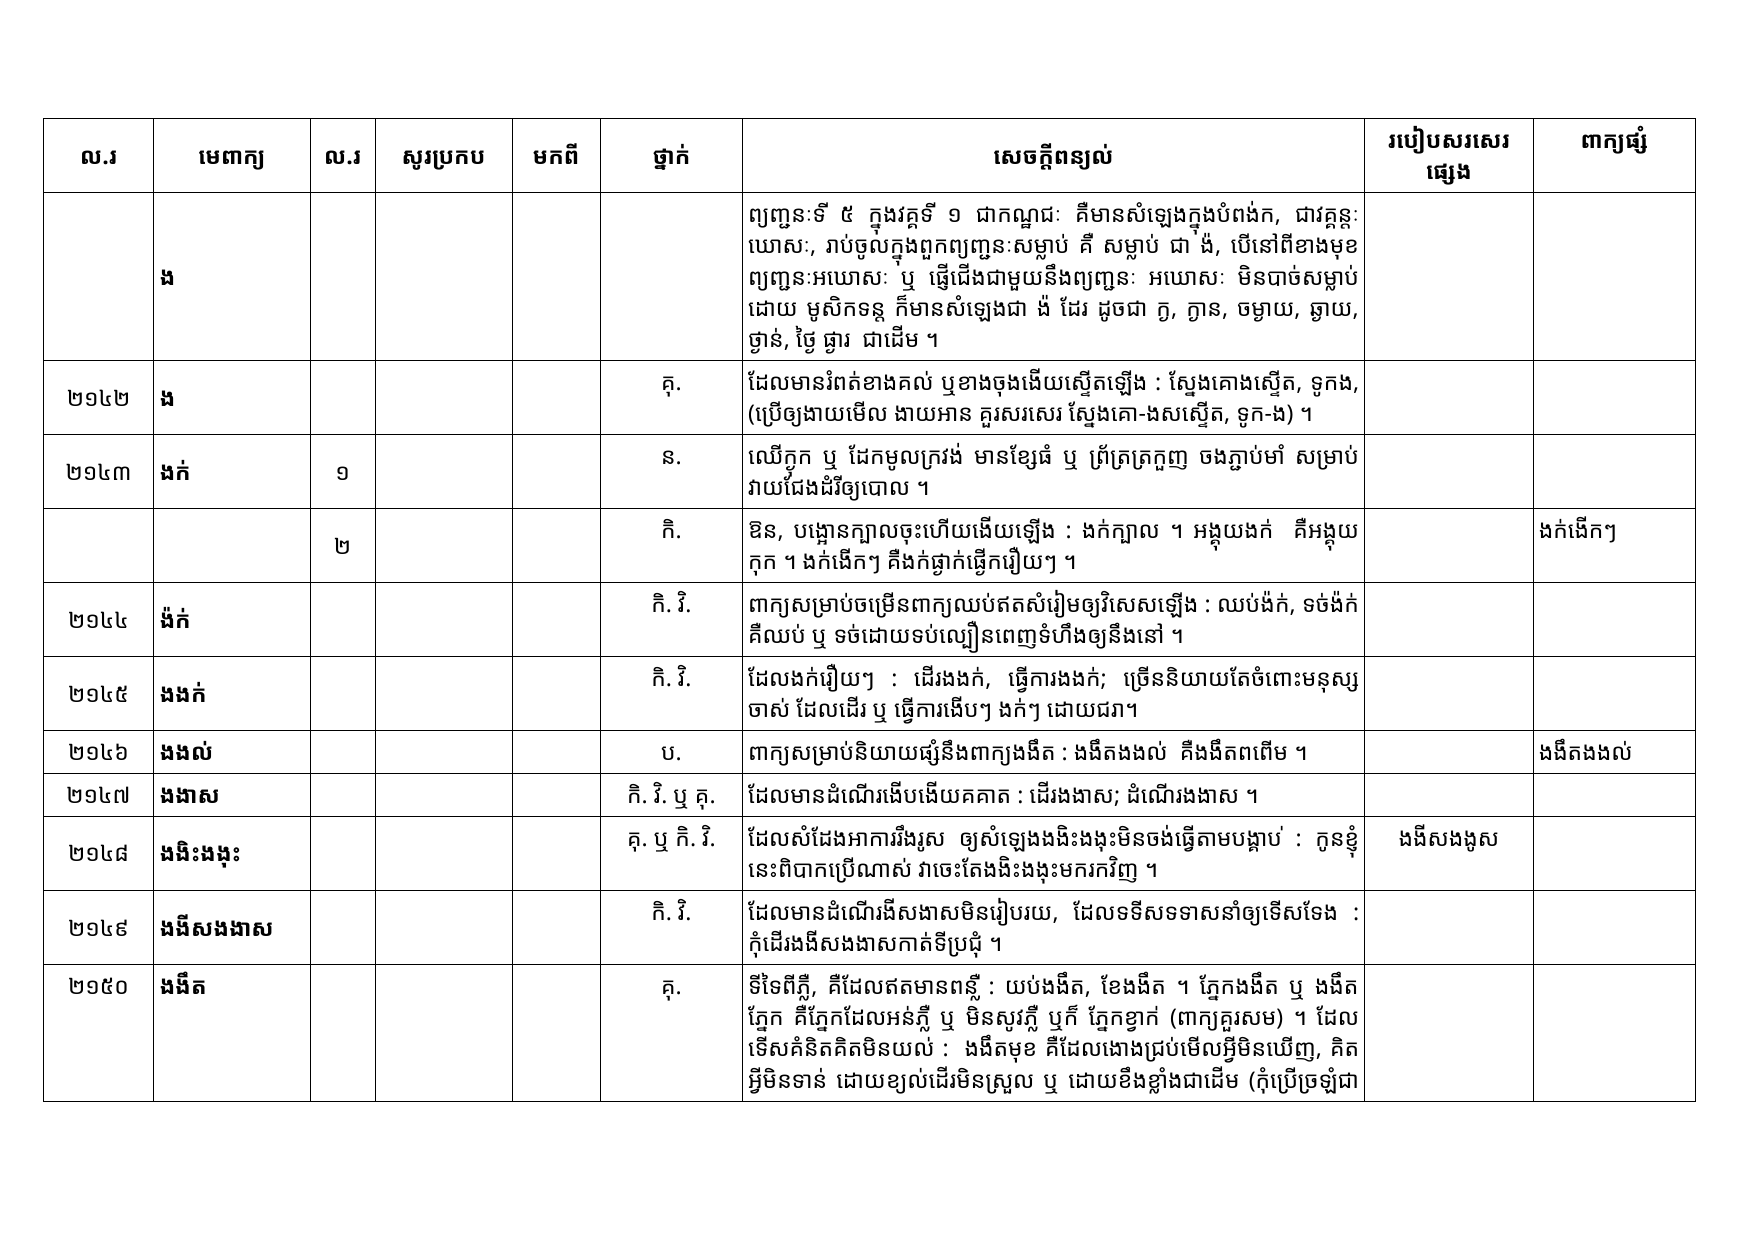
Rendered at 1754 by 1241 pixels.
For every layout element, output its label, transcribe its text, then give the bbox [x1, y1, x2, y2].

table_cell [513, 193, 600, 360]
table_cell [1365, 193, 1533, 360]
table_cell ២ [311, 509, 375, 582]
table_cell [1534, 774, 1695, 816]
table_cell ងងល់ [154, 731, 310, 773]
table_cell ងងាស [154, 774, 310, 816]
table_cell [376, 965, 512, 1101]
table_cell [376, 435, 512, 508]
table_cell ងងីសងងូស [1365, 817, 1533, 890]
table_cell [513, 583, 600, 656]
table_cell [1365, 361, 1533, 434]
table_header របៀប​សរសេរ​ផ្សេង [1365, 119, 1533, 192]
table_cell [376, 361, 512, 434]
table_cell [376, 657, 512, 730]
table_cell [513, 891, 600, 964]
table_cell ងងីសងងាស [154, 891, 310, 964]
table_cell [513, 817, 600, 890]
table_cell [376, 731, 512, 773]
table_header មេ​ពាក្យ [154, 119, 310, 192]
table_cell [1534, 817, 1695, 890]
table_header ល.រ [311, 119, 375, 192]
table_cell [513, 509, 600, 582]
table_cell ងងឹតងងល់ [1534, 731, 1695, 773]
table_cell ងងក់ [154, 657, 310, 730]
table_cell ងក់ [154, 435, 310, 508]
table_cell [513, 731, 600, 773]
table_header មក​ពី [513, 119, 600, 192]
table_cell ឈើ​ក្ងុក ឬ ដែក​មូល​ក្រវង់ មាន​ខ្សែ​ធំ ឬ ព្រ័ត្រ​ត្រកួញ ចង​ភ្ជាប់​មាំ សម្រាប់​វាយ​ជែង​ដំរី​ឲ្យ​បោល ។ [743, 435, 1364, 508]
table_cell ២១៤៩ [44, 891, 153, 964]
table_cell កិ. [601, 509, 742, 582]
table_cell [1365, 731, 1533, 773]
table_header សូរ​ប្រកប [376, 119, 512, 192]
table_cell គុ. ឬ កិ. វិ. [601, 817, 742, 890]
table_cell ងងិះងងុះ [154, 817, 310, 890]
table_cell [154, 509, 310, 582]
table_cell [376, 891, 512, 964]
table_cell ង [154, 193, 310, 360]
table_cell ២១៤៧ [44, 774, 153, 816]
table_cell [513, 774, 600, 816]
table_cell [311, 583, 375, 656]
table_cell ង៉ក់ [154, 583, 310, 656]
table_cell គុ. [601, 965, 742, 1101]
table_cell [513, 657, 600, 730]
table_cell [1534, 657, 1695, 730]
table_cell ២១៤៦ [44, 731, 153, 773]
table_cell [311, 193, 375, 360]
table_cell [376, 817, 512, 890]
table_cell ងងឹត [154, 965, 310, 1101]
table_cell [376, 193, 512, 360]
table_cell ពាក្យ​សម្រាប់​និយាយ​ផ្សំ​នឹង​ពាក្យ​ងងឹត : ងងឹត​ងងល់ គឺ​ងងឹត​ពពើម ។ [743, 731, 1364, 773]
table_cell [1534, 361, 1695, 434]
table_cell [311, 891, 375, 964]
table_cell [311, 361, 375, 434]
table_header ល.រ [44, 119, 153, 192]
table_cell [1365, 583, 1533, 656]
table_cell ន. [601, 435, 742, 508]
table_cell ២១៥០ [44, 965, 153, 1101]
table_cell ២១៤៨ [44, 817, 153, 890]
table_cell [1365, 774, 1533, 816]
table_cell [1365, 891, 1533, 964]
table_cell ង [154, 361, 310, 434]
table_cell [601, 193, 742, 360]
table_cell [44, 193, 153, 360]
table_cell កិ. វិ. ឬ គុ. [601, 774, 742, 816]
table_cell ដែល​មាន​ដំណើរ​ងីសងាស​មិន​រៀប​រយ, ដែល​ទទីស​ទទាស​នាំ​ឲ្យ​ទើស​ទែង : កុំ​ដើរ​ងងីស​ងងាស​កាត់​ទី​ប្រជុំ ។ [743, 891, 1364, 964]
table_cell [1365, 509, 1533, 582]
table_cell [311, 657, 375, 730]
table_cell [311, 774, 375, 816]
table_cell ១ [311, 435, 375, 508]
table_cell [1534, 435, 1695, 508]
table_cell ដែល​សំដែង​អាការ​រឹងរូស ឲ្យ​សំឡេង​ងងិះងងុះ​មិន​ចង់​ធ្វើ​តាម​បង្គាប់ : កូន​ខ្ញុំ​នេះ​ពិបាក​ប្រើ​ណាស់ វា​ចេះ​តែ​ងងិះងងុះ​មក​រក​វិញ ។ [743, 817, 1364, 890]
table_cell កិ. វិ. [601, 657, 742, 730]
table_cell ប. [601, 731, 742, 773]
table_cell [376, 509, 512, 582]
table_cell [376, 774, 512, 816]
table_cell ដែល​មាន​រំពត់​ខាង​គល់ ឬ​ខាង​ចុង​ងើយ​ស្ទើត​ឡើង : ស្នែង​គោ​ង​ស្ទើត, ទូក​ង, (ប្រើ​ឲ្យ​ងាយ​មើល ងាយ​អាន គួរ​សរសេរ ស្នែង​គោ-ង​សស្ទើត, ទូក-ង) ។ [743, 361, 1364, 434]
table_cell [513, 361, 600, 434]
table_cell ទីទៃ​ពី​ភ្លឺ, គឺ​ដែល​ឥត​មាន​ពន្លឺ : យប់​ងងឹត, ខែ​ងងឹត ។ ភ្នែក​ងងឹត ឬ ងងឹត​ភ្នែក គឺ​ភ្នែក​ដែល​អន់​ភ្លឺ ឬ មិន​សូវ​ភ្លឺ ឬ​ក៏ ភ្នែក​ខ្វាក់ (ពាក្យ​គួរ​សម) ។ ដែល​ទើស​គំនិត​គិត​មិន​យល់ : ងងឹត​មុខ គឺ​ដែល​ងោង​ជ្រប់​មើល​អ្វី​មិន​ឃើញ, គិត​អ្វី​មិន​ទាន់ ដោយ​ខ្យល់​ដើរ​មិន​ស្រួល ឬ ដោយ​ខឹង​ខ្លាំង​ជាដើម (កុំ​ប្រើ​ច្រឡំ​ជា ល្ងឹត, ល្ងឹត​ល្ងង់) ។ [743, 965, 1364, 1101]
table_cell ឱន, បង្អោន​ក្បាល​ចុះ​ហើយ​ងើយ​ឡើង : ងក់​ក្បាល ។ អង្គុយ​ងក់ គឺ​អង្គុយ​កុក ។ ងក់​ងើក​ៗ គឺ​ងក់​ផ្ងាក់​ផ្ងើក​រឿយ​ៗ ។ [743, 509, 1364, 582]
table_cell [513, 435, 600, 508]
table_cell ព្យញ្ជនៈ​ទី ៥ ក្នុង​វគ្គ​ទី ១ ជា​កណ្ឋជៈ គឺ​មាន​សំឡេង​ក្នុង​បំពង់​ក, ជា​វគ្គន្តៈ ឃោសៈ, រាប់​ចូល​ក្នុង​ពួក​ព្យញ្ជនៈ​សម្លាប់ គឺ សម្លាប់​ ជា ង៉, បើ​នៅ​ពី​ខាង​មុខ​ព្យញ្ជនៈ​អឃោសៈ ឬ ផ្ញើ​ជើង​ជា​មួយ​នឹង​ព្យញ្ជនៈ អឃោសៈ មិន​បាច់​សម្លាប់​ដោយ មូសិកទន្ត ក៏​មាន​សំឡេង​ជា ង៉ ដែរ ដូច​ជា ក្ង, ក្ងាន, ចម្ងាយ, ឆ្ងាយ, ថ្ងាន់, ថ្ងៃ ផ្ងារ ជាដើម ។ [743, 193, 1364, 360]
table_cell ដែល​មាន​ដំណើរ​ងើប​ងើយ​គគាត : ដើរ​ងងាស; ដំណើរ​ងងាស ។ [743, 774, 1364, 816]
table_cell គុ. [601, 361, 742, 434]
table_cell [376, 583, 512, 656]
table_cell ២១៤៥ [44, 657, 153, 730]
table_cell កិ. វិ. [601, 583, 742, 656]
table_cell [1534, 965, 1695, 1101]
table_cell [311, 731, 375, 773]
table_cell ដែល​ងក់​រឿយ​ៗ : ដើរ​ងងក់, ធ្វើ​ការ​ងងក់; ច្រើន​និយាយ​តែ​ចំពោះ​មនុស្ស​ចាស់ ដែល​ដើរ ឬ ធ្វើ​ការ​ងើប​ៗ ងក់​ៗ ដោយ​ជរា។ [743, 657, 1364, 730]
table_cell ២១៤២ [44, 361, 153, 434]
table_cell [1365, 435, 1533, 508]
table_cell [1365, 965, 1533, 1101]
table_cell ពាក្យ​សម្រាប់​ចម្រើន​ពាក្យ​ឈប់​ឥត​សំរៀម​ឲ្យ​វិសេស​ឡើង : ឈប់​ង៉ក់, ទច់​ង៉ក់ គឺ​ឈប់ ឬ ទច់​ដោយ​ទប់​ល្បឿន​ពេញ​ទំហឹង​ឲ្យ​នឹង​នៅ ។ [743, 583, 1364, 656]
table_cell ២១៤៤ [44, 583, 153, 656]
table_cell [1534, 583, 1695, 656]
table_cell ២១៤៣ [44, 435, 153, 508]
table_cell [1534, 193, 1695, 360]
table_cell ងក់ងើក​ៗ [1534, 509, 1695, 582]
table_header សេចក្ដី​ពន្យល់ [743, 119, 1364, 192]
table_header ពាក្យ​ផ្សំ [1534, 119, 1695, 192]
table_header ថ្នាក់ [601, 119, 742, 192]
table_cell [311, 965, 375, 1101]
table_cell [513, 965, 600, 1101]
table_cell [1365, 657, 1533, 730]
table_cell [1534, 891, 1695, 964]
table_cell [44, 509, 153, 582]
table_cell [311, 817, 375, 890]
table_cell កិ. វិ. [601, 891, 742, 964]
